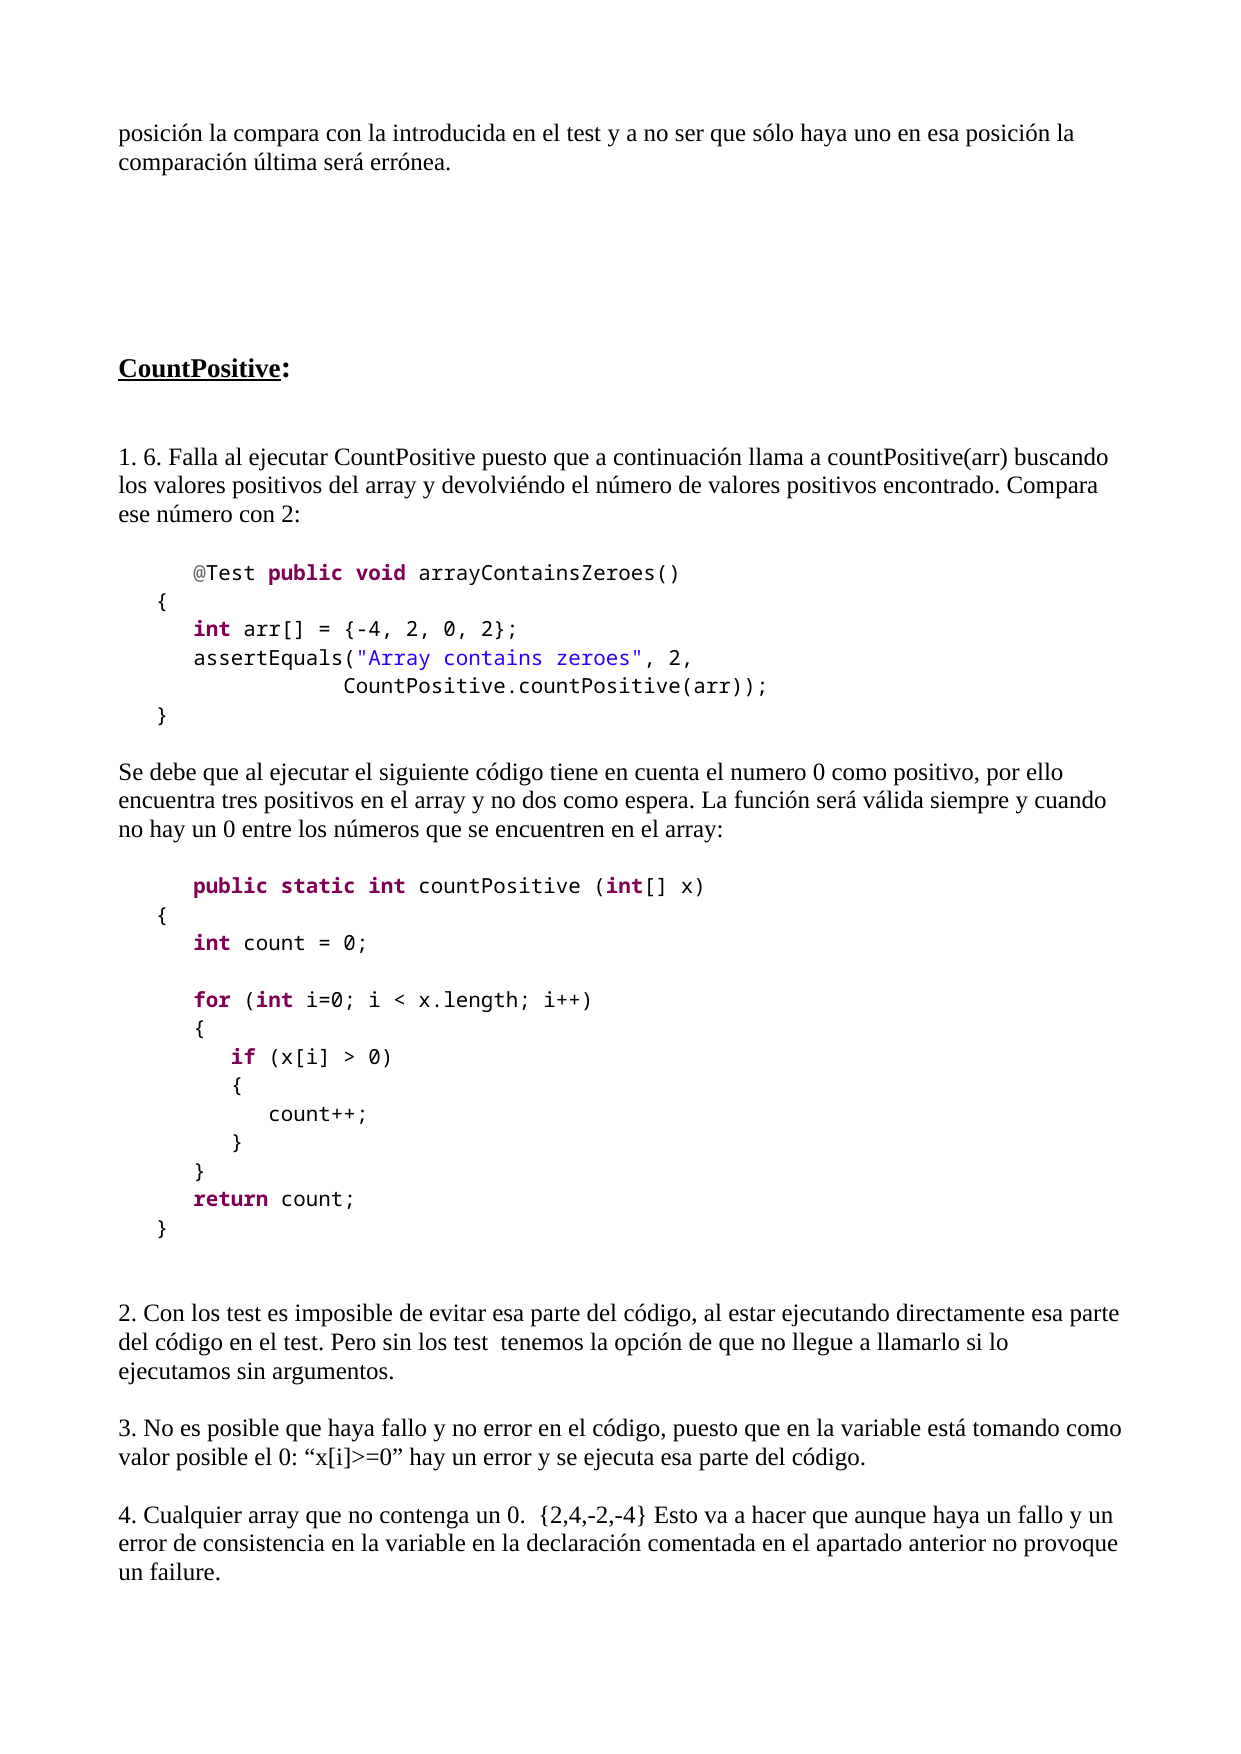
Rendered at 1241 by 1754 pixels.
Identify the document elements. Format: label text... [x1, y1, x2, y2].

text 1. 6. Falla al ejecutar CountPositive puesto que a continuación llama a countPositive(arr) buscando los valores positivos del array y devolviéndo el número de valores positivos encontrado. Compara ese número con 2: [118, 442, 1122, 528]
text { [118, 1070, 1122, 1099]
text } [118, 1127, 1122, 1156]
text int count = 0; [118, 928, 1122, 957]
text } [118, 1156, 1122, 1184]
text 3. No es posible que haya fallo y no error en el código, puesto que en la variable está tomando como valor posible el 0: “x[i]>=0” hay un error y se ejecuta esa parte del código. [118, 1413, 1122, 1471]
text } [118, 1213, 1122, 1241]
text 4. Cualquier array que no contenga un 0. {2,4,-2,-4} Esto va a hacer que aunque haya un fallo y un error de consistencia en la variable en la declaración comentada en el apartado anterior no provoque un failure. [118, 1500, 1122, 1586]
text assertEquals("Array contains zeroes", 2, CountPositive.countPositive(arr)); [118, 643, 1122, 700]
text posición la compara con la introducida en el test y a no ser que sólo haya uno en esa posición la comparación última será errónea. [118, 118, 1122, 176]
text { [118, 1013, 1122, 1042]
text { [118, 900, 1122, 928]
text return count; [118, 1184, 1122, 1213]
text { [118, 586, 1122, 614]
text CountPositive: [118, 348, 1122, 384]
text if (x[i] > 0) [118, 1042, 1122, 1070]
text 2. Con los test es imposible de evitar esa parte del código, al estar ejecutando directamente esa parte del código en el test. Pero sin los test tenemos la opción de que no llegue a llamarlo si lo ejecutamos sin argumentos. [118, 1298, 1122, 1385]
text Se debe que al ejecutar el siguiente código tiene en cuenta el numero 0 como positivo, por ello encuentra tres positivos en el array y no dos como espera. La función será válida siempre y cuando no hay un 0 entre los números que se encuentren en el array: [118, 757, 1122, 843]
text @Test public void arrayContainsZeroes() [118, 557, 1122, 586]
text count++; [118, 1099, 1122, 1127]
text int arr[] = {-4, 2, 0, 2}; [118, 614, 1122, 643]
text } [118, 700, 1122, 728]
text for (int i=0; i < x.length; i++) [118, 985, 1122, 1013]
text public static int countPositive (int[] x) [118, 871, 1122, 900]
